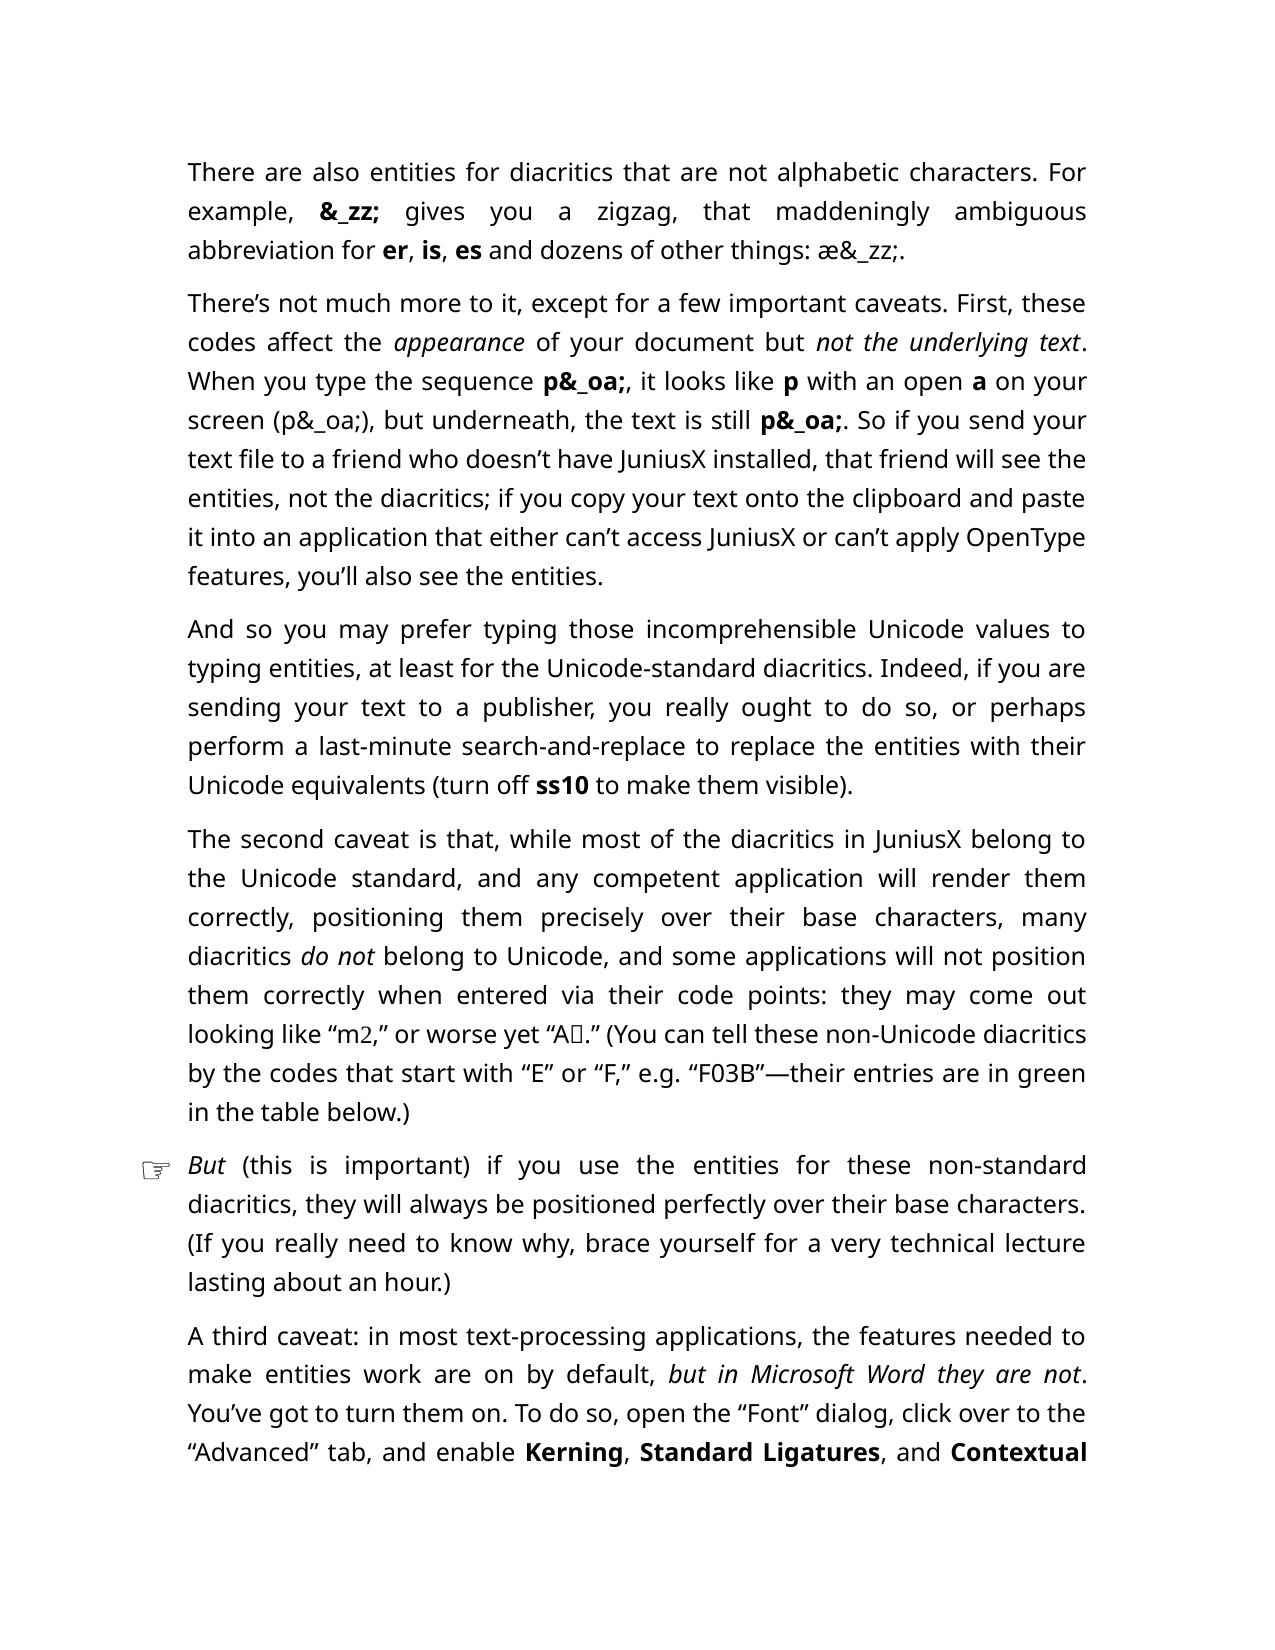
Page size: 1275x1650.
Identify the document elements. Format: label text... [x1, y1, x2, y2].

text But (this is important) if you use the entities for these non-standard diacritics, they will always be positioned perfectly over their base characters. (If you really need to know why, brace yourself for a very technical lecture lasting about an hour.) [187, 1143, 1087, 1299]
text A third caveat: in most text-processing applications, the features needed to make entities work are on by default, but in Microsoft Word they are not. You’ve got to turn them on. To do so, open the “Font” dialog, click over to the “Advanced” tab, and enable Kerning, Standard Ligatures, and Contextual [187, 1314, 1087, 1469]
text And so you may prefer typing those incomprehensible Unicode values to typing entities, at least for the Unicode-standard diacritics. Indeed, if you are sending your text to a publisher, you really ought to do so, or perhaps perform a last-minute search-and-replace to replace the entities with their Unicode equivalents (turn off ss10 to make them visible). [187, 608, 1087, 802]
text The second caveat is that, while most of the diacritics in JuniusX belong to the Unicode standard, and any competent application will render them correctly, positioning them precisely over their base characters, many diacritics do not belong to Unicode, and some applications will not position them correctly when entered via their code points: they may come out looking like “m,” or worse yet “A.” (You can tell these non-Unicode diacritics by the codes that start with “E” or “F,” e.g. “F03B”—their entries are in green in the table below.) [187, 817, 1087, 1129]
text There’s not much more to it, except for a few important caveats. First, these codes affect the appearance of your document but not the underlying text. When you type the sequence p&_oa;, it looks like p with an open a on your screen (p&_oa;), but underneath, the text is still p&_oa;. So if you send your text file to a friend who doesn’t have JuniusX installed, that friend will see the entities, not the diacritics; if you copy your text onto the clipboard and paste it into an application that either can’t access JuniusX or can’t apply OpenType features, you’ll also see the entities. [187, 281, 1087, 593]
text There are also entities for diacritics that are not alphabetic characters. For example, &_zz; gives you a zigzag, that maddeningly ambiguous abbreviation for er, is, es and dozens of other things: æ&_zz;. [187, 150, 1087, 267]
